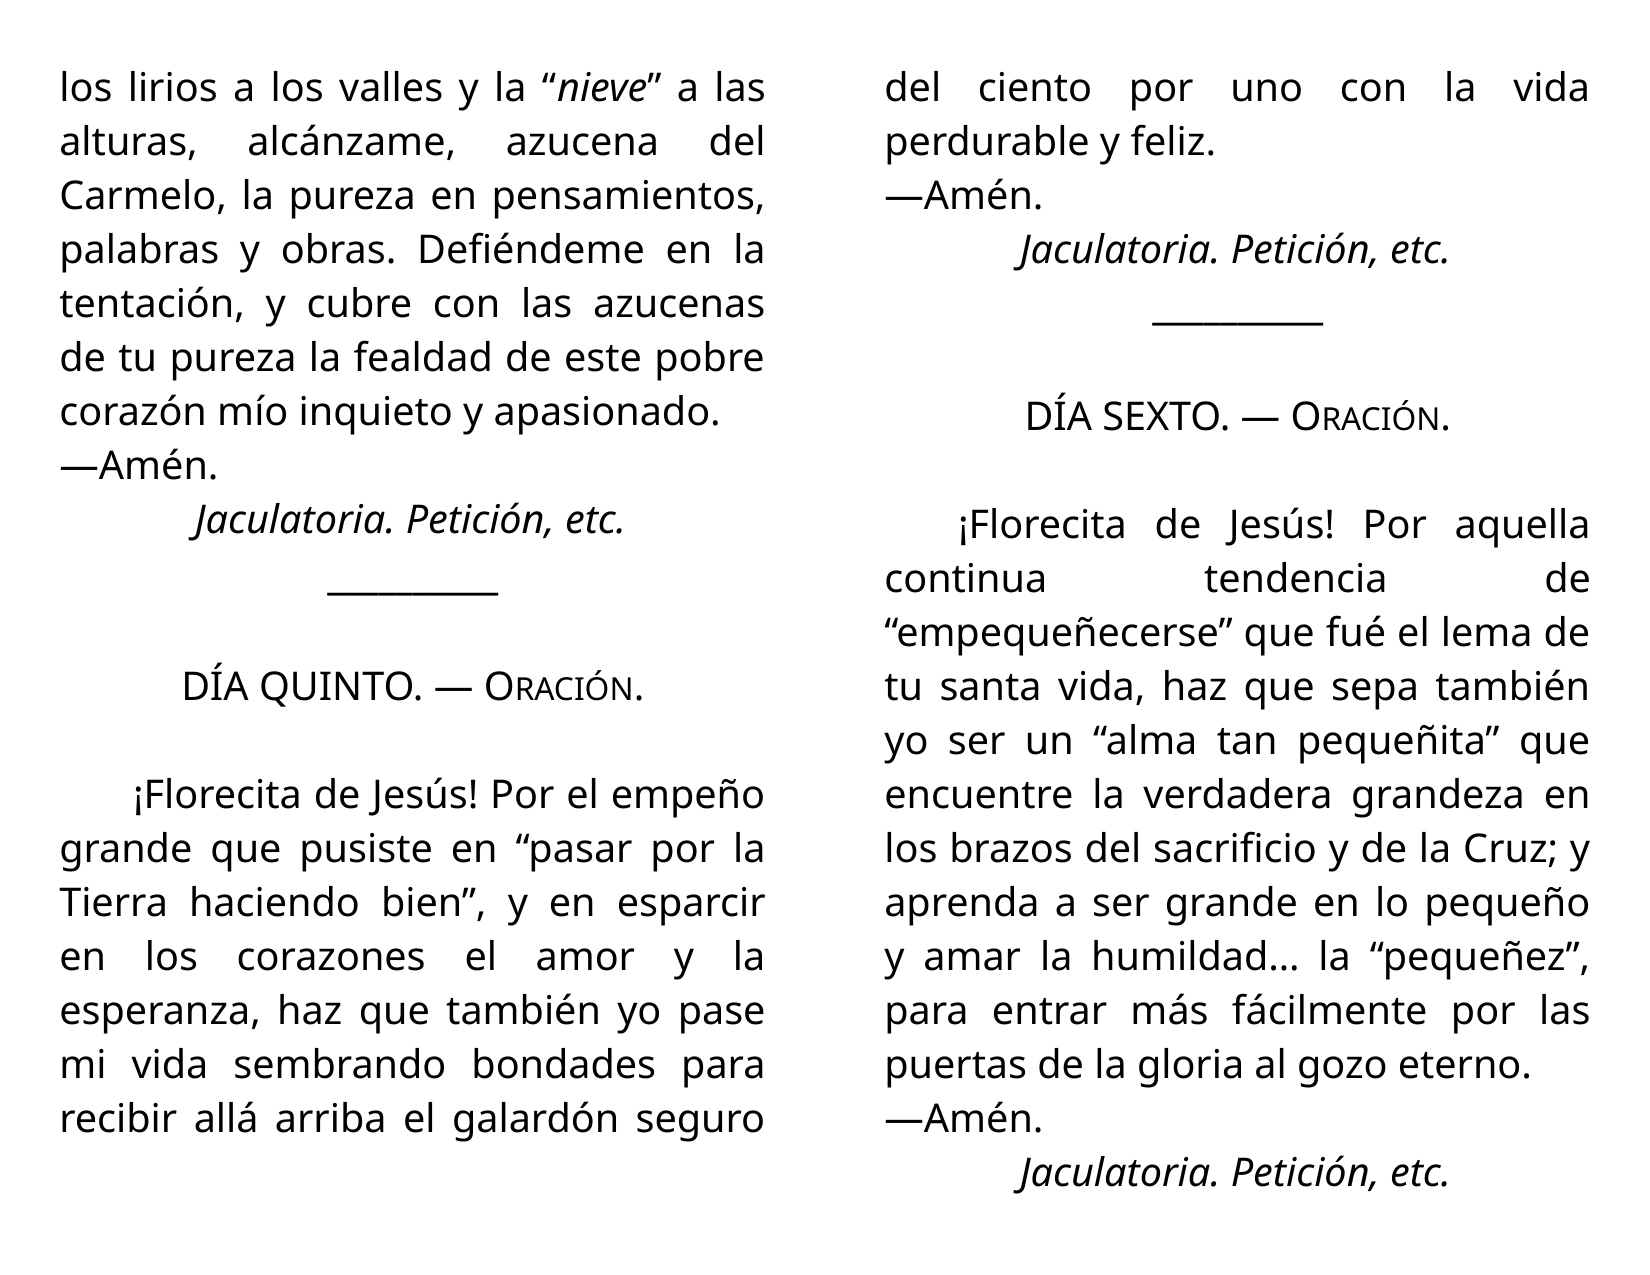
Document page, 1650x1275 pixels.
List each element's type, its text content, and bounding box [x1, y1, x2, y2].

text DÍA SEXTO. ― Oración. [884, 388, 1591, 442]
text Jaculatoria. Petición, etc. [884, 1144, 1591, 1198]
text Jaculatoria. Petición, etc. [59, 491, 766, 545]
text ―Amén. [884, 1090, 1591, 1144]
text del ciento por uno con la vida perdurable y feliz. [884, 59, 1591, 167]
text ―Amén. [884, 167, 1591, 221]
text DÍA QUINTO. ― Oración. [59, 658, 766, 712]
text los lirios a los valles y la “nieve” a las alturas, alcánzame, azucena del Carmelo, la pureza en pensamientos, palabras y obras. Defiéndeme en la tentación, y cubre con las azucenas de tu pureza la fealdad de este pobre corazón mío inquieto y apasionado. [59, 59, 766, 437]
text ―Amén. [59, 437, 766, 491]
text ¡Florecita de Jesús! Por aquella continua tendencia de “empequeñecerse” que fué el lema de tu santa vida, haz que sepa también yo ser un “alma tan pequeñita” que encuentre la verdadera grandeza en los brazos del sacrificio y de la Cruz; y aprenda a ser grande en lo pequeño y amar la humildad… la “pequeñez”, para entrar más fácilmente por las puertas de la gloria al gozo eterno. [884, 496, 1591, 1090]
text Jaculatoria. Petición, etc. [884, 221, 1591, 275]
text __________ [884, 275, 1591, 332]
text __________ [59, 545, 766, 601]
text ¡Florecita de Jesús! Por el empeño grande que pusiste en “pasar por la Tierra haciendo bien”, y en esparcir en los corazones el amor y la esperanza, haz que también yo pase mi vida sembrando bondades para recibir allá arriba el galardón seguro [59, 766, 766, 1144]
